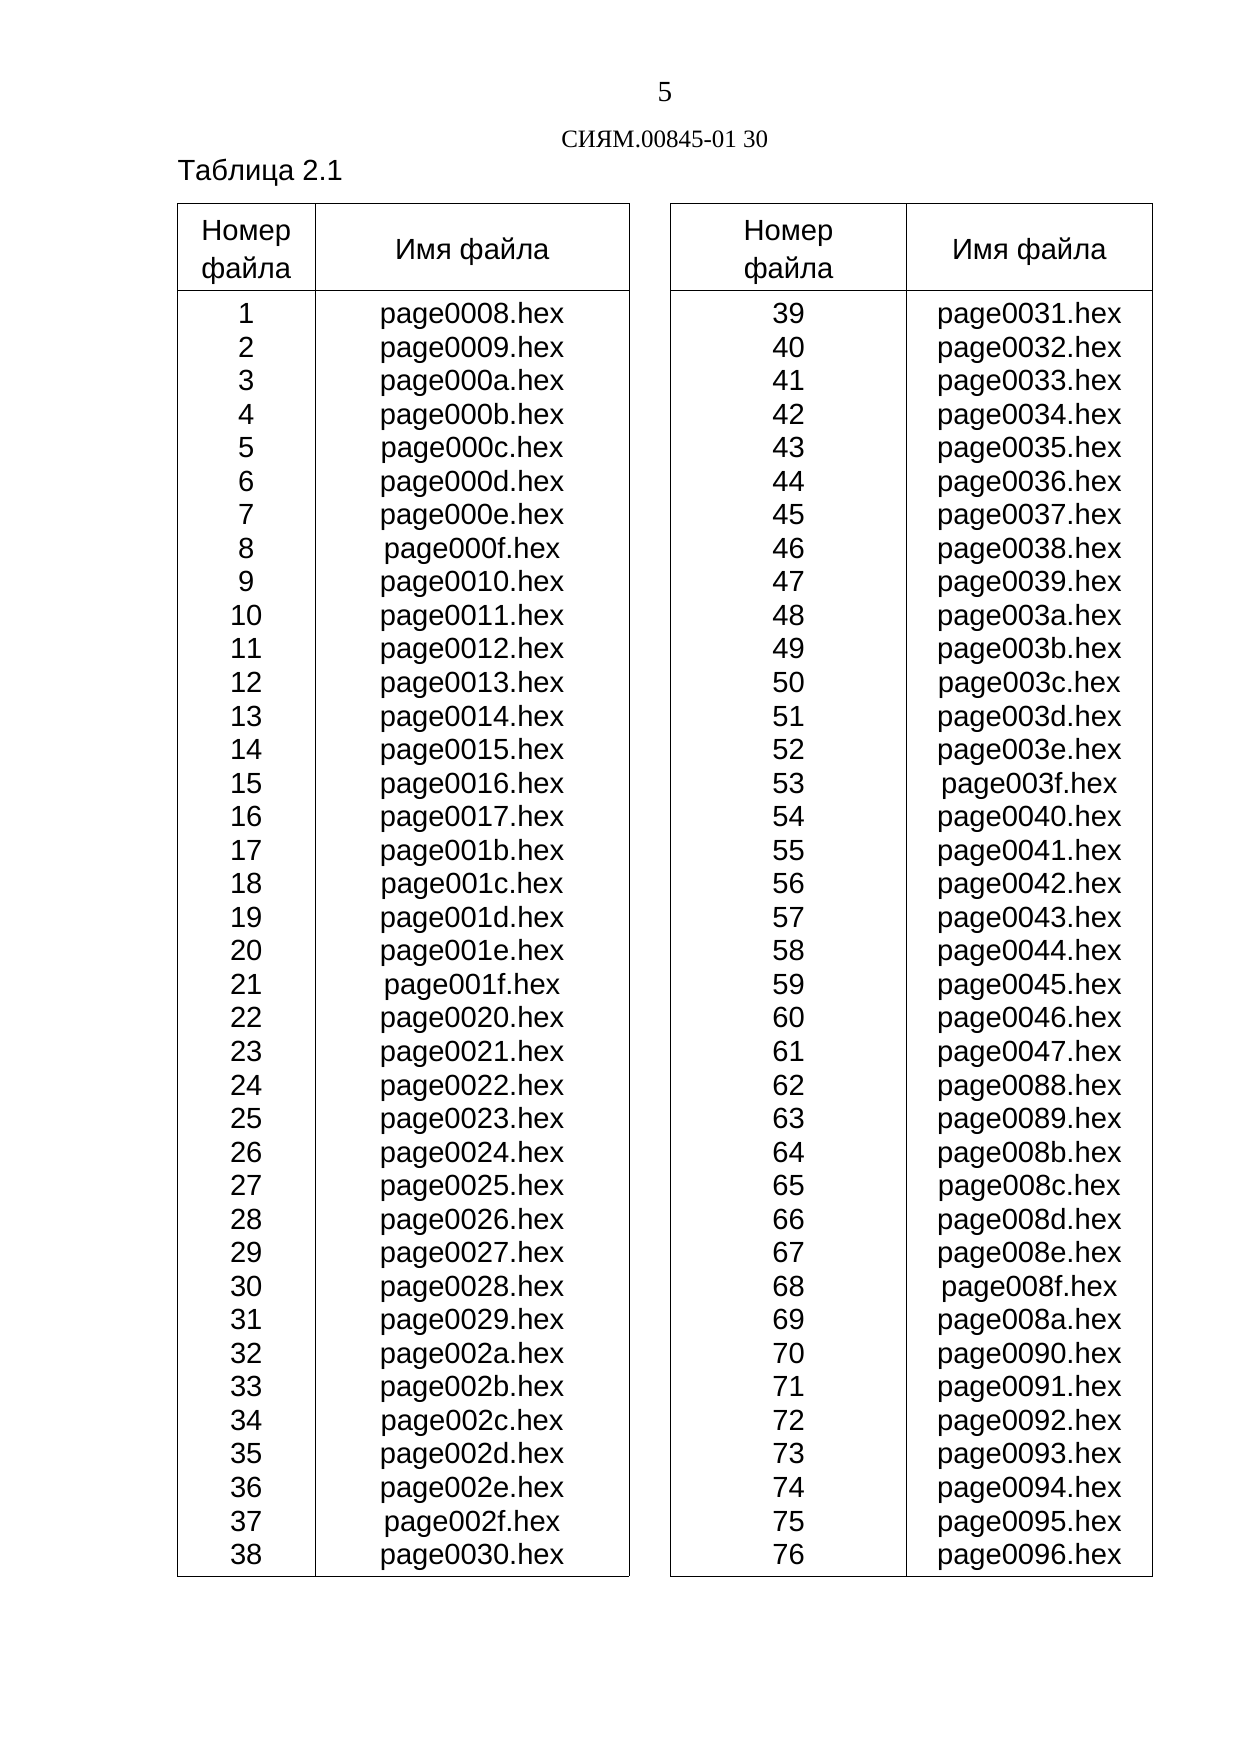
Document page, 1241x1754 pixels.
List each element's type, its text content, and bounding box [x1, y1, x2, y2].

table_header [630, 203, 670, 290]
table_cell 39 40 41 42 43 44 45 46 47 48 49 50 51 52 53 54 55 56 57 58 59 60 61 62 63 64 65 66 67 68 69 70 71 72 73 74 75 76 [671, 291, 906, 1576]
table_cell page0031.hex page0032.hex page0033.hex page0034.hex page0035.hex page0036.hex page0037.hex page0038.hex page0039.hex page003a.hex page003b.hex page003c.hex page003d.hex page003e.hex page003f.hex page0040.hex page0041.hex page0042.hex page0043.hex page0044.hex page0045.hex page0046.hex page0047.hex page0088.hex page0089.hex page008b.hex page008c.hex page008d.hex page008e.hex page008f.hex page008a.hex page0090.hex page0091.hex page0092.hex page0093.hex page0094.hex page0095.hex page0096.hex [907, 291, 1152, 1576]
table_cell 1 2 3 4 5 6 7 8 9 10 11 12 13 14 15 16 17 18 19 20 21 22 23 24 25 26 27 28 29 30 31 32 33 34 35 36 37 38 [178, 291, 315, 1576]
table_header Имя файла [907, 204, 1152, 290]
table_header Имя файла [316, 204, 629, 290]
table_header Номер файла [671, 204, 906, 290]
text Таблица 2.1 [177, 153, 1152, 186]
table_header Номер файла [178, 204, 315, 290]
table_cell [630, 290, 670, 1576]
table_cell page0008.hex page0009.hex page000a.hex page000b.hex page000c.hex page000d.hex page000e.hex page000f.hex page0010.hex page0011.hex page0012.hex page0013.hex page0014.hex page0015.hex page0016.hex page0017.hex page001b.hex page001c.hex page001d.hex page001e.hex page001f.hex page0020.hex page0021.hex page0022.hex page0023.hex page0024.hex page0025.hex page0026.hex page0027.hex page0028.hex page0029.hex page002a.hex page002b.hex page002c.hex page002d.hex page002e.hex page002f.hex page0030.hex [316, 291, 629, 1576]
